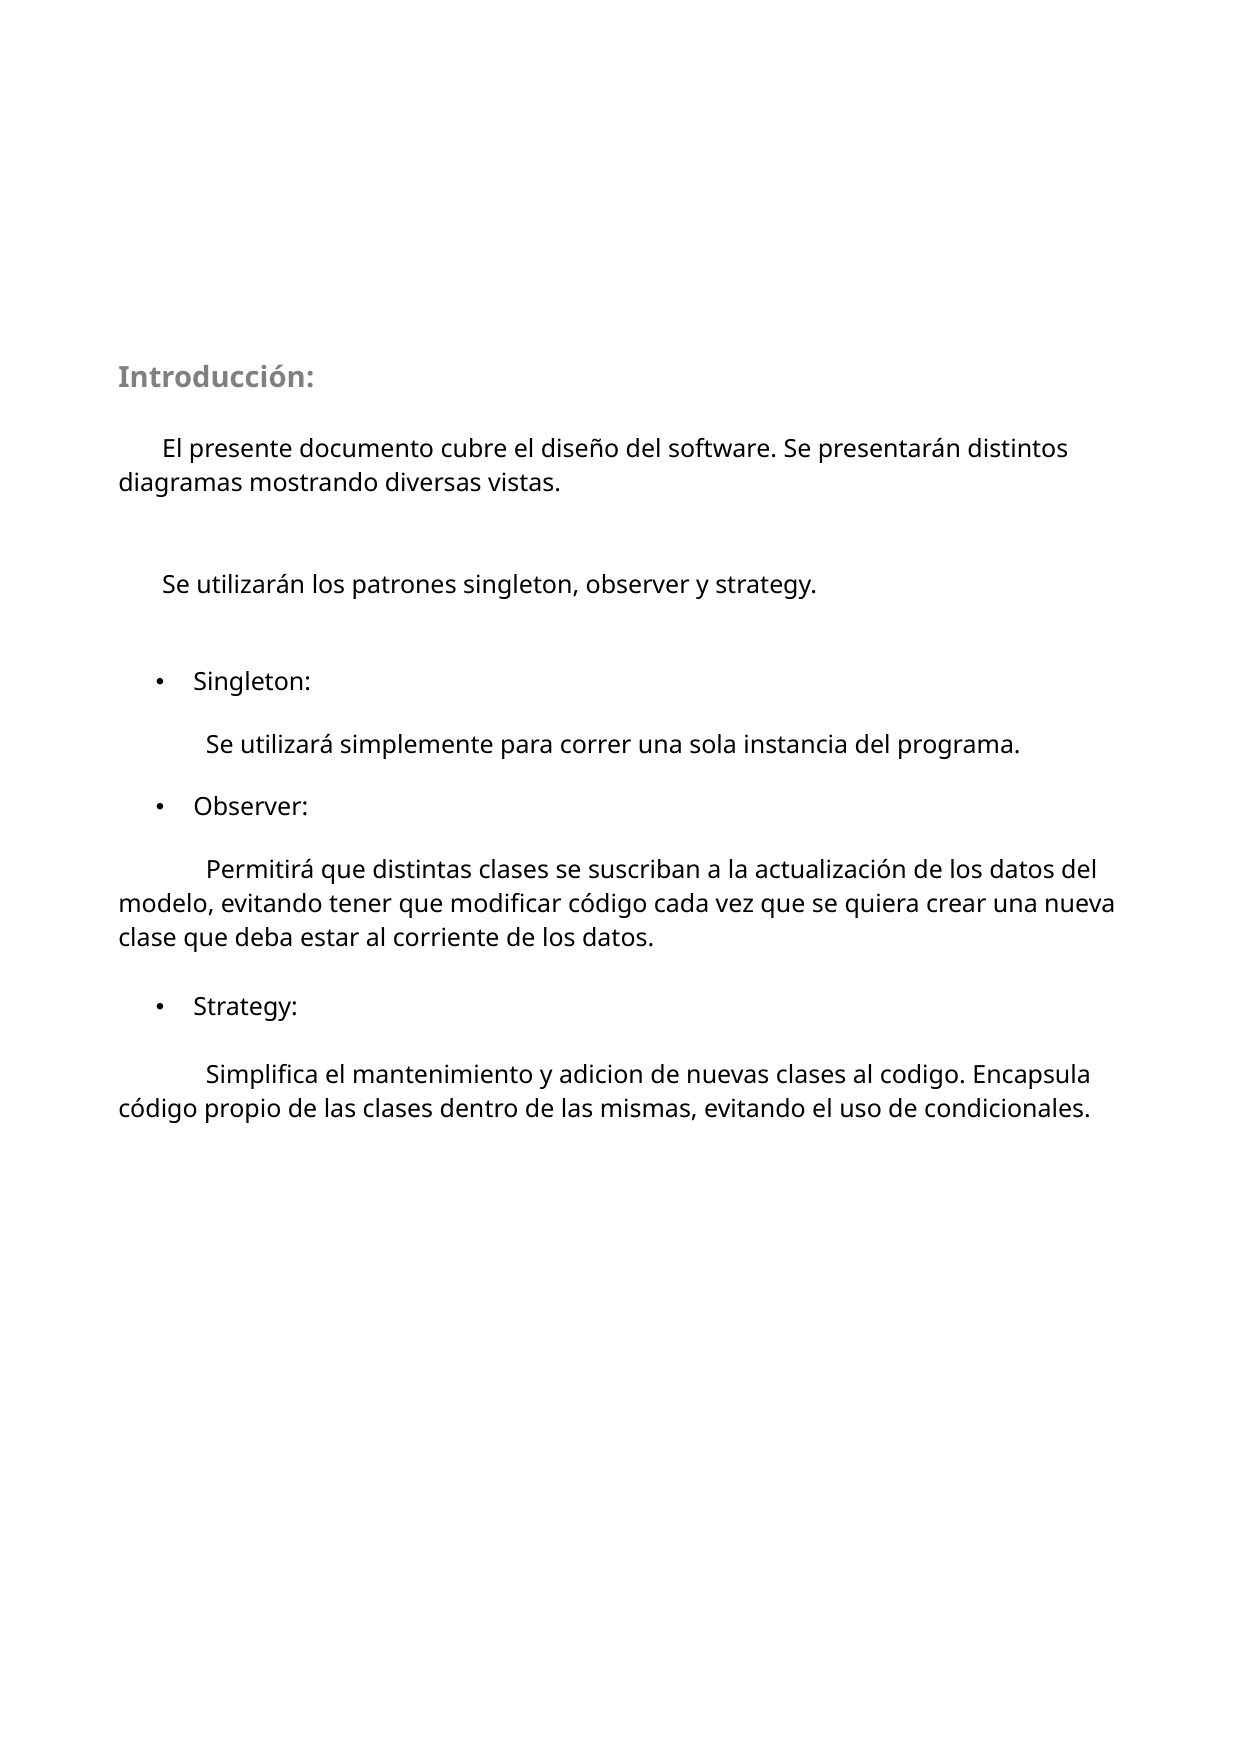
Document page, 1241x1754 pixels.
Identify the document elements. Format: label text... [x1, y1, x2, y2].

text Se utilizarán los patrones singleton, observer y strategy. [118, 567, 1122, 601]
text Se utilizará simplemente para correr una sola instancia del programa. [118, 726, 1122, 760]
text Introducción: [118, 357, 1122, 396]
text El presente documento cubre el diseño del software. Se presentarán distintos diagramas mostrando diversas vistas. [118, 430, 1122, 498]
list Observer: [156, 789, 1122, 823]
list Singleton: [156, 663, 1122, 697]
text Simplifica el mantenimiento y adicion de nuevas clases al codigo. Encapsula código propio de las clases dentro de las mismas, evitando el uso de condicionales. [118, 1056, 1122, 1124]
text Permitirá que distintas clases se suscriban a la actualización de los datos del modelo, evitando tener que modificar código cada vez que se quiera crear una nueva clase que deba estar al corriente de los datos. [118, 852, 1122, 954]
list Strategy: [156, 988, 1122, 1022]
